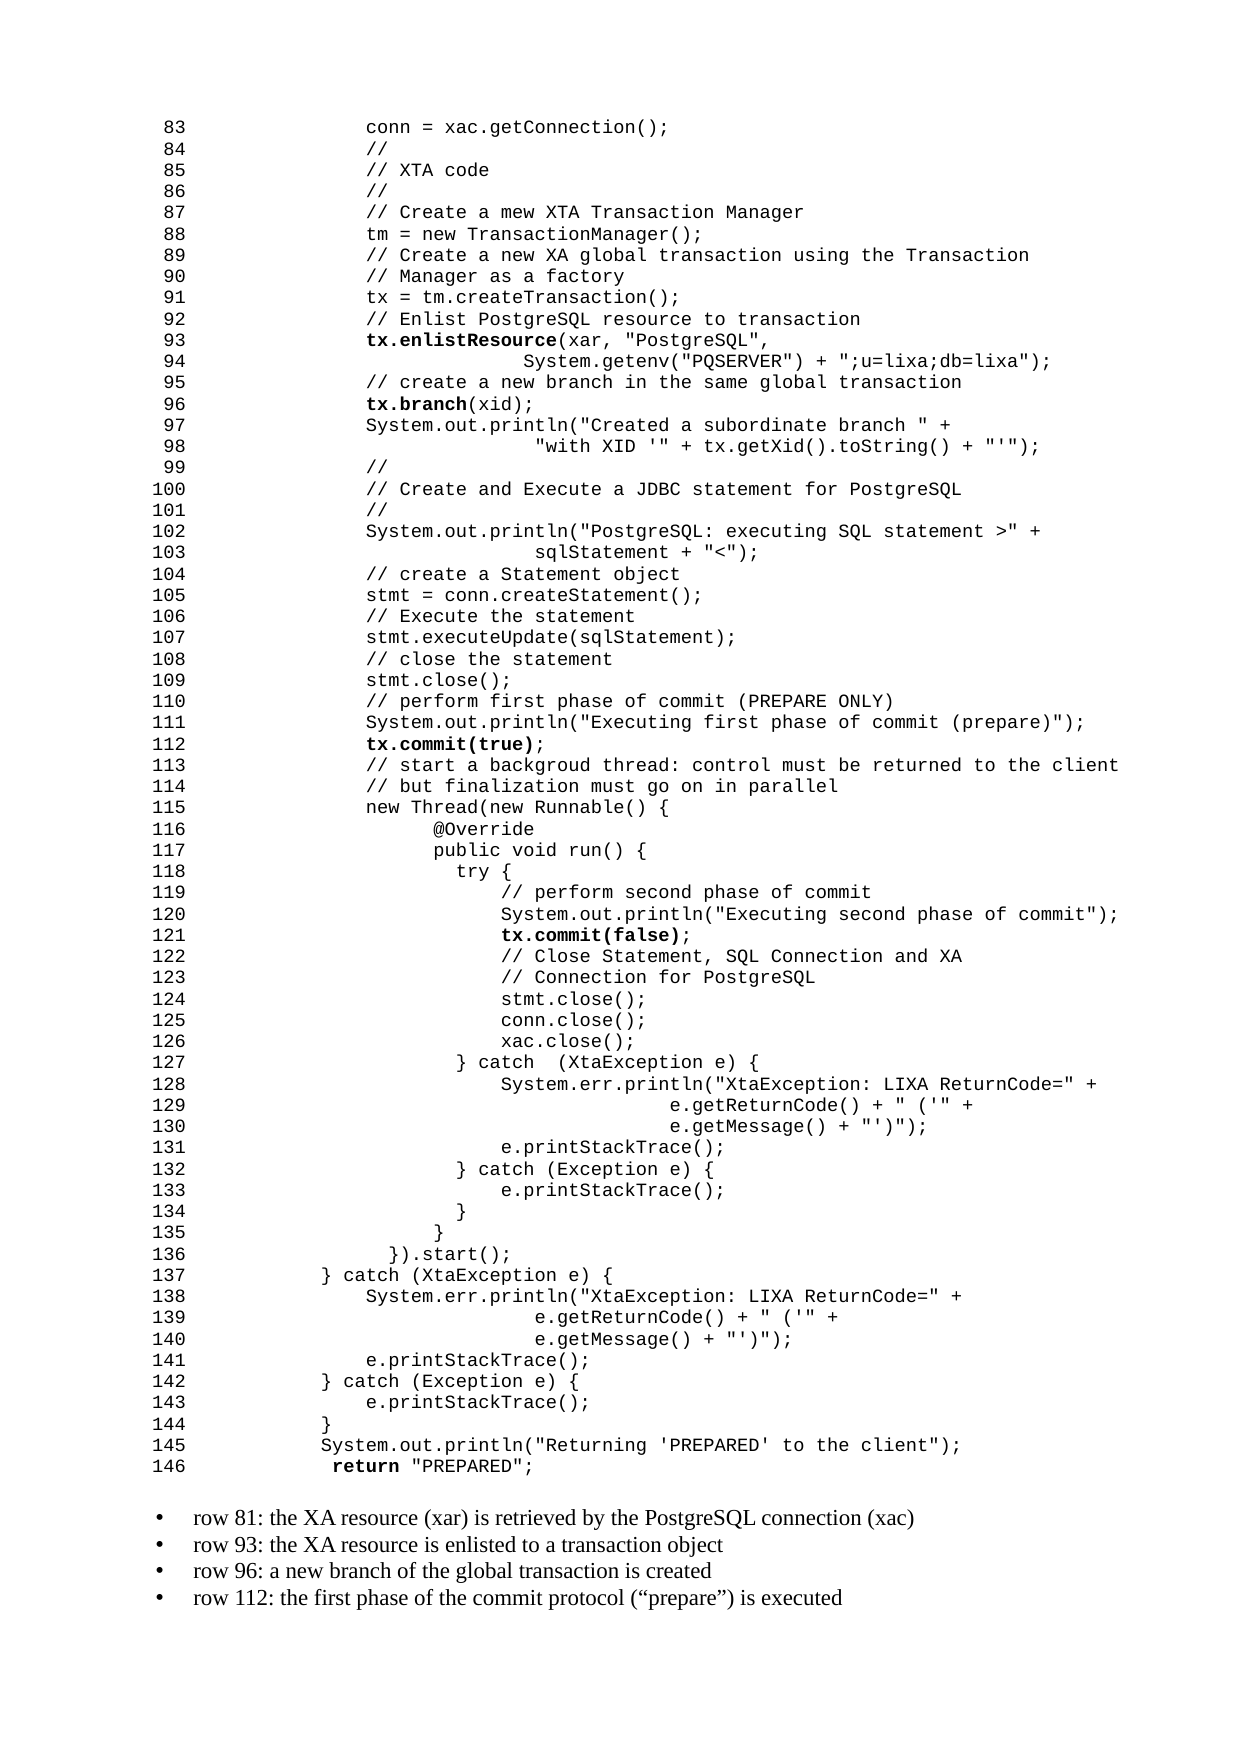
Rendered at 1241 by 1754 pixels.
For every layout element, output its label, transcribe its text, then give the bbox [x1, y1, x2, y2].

text 95 // create a new branch in the same global transaction [118, 373, 1122, 394]
text 87 // Create a mew XTA Transaction Manager [118, 203, 1122, 224]
text 102 System.out.println("PostgreSQL: executing SQL statement >" + [118, 522, 1122, 543]
text 97 System.out.println("Created a subordinate branch " + [118, 416, 1122, 437]
text 99 // [118, 458, 1122, 479]
text 107 stmt.executeUpdate(sqlStatement); [118, 628, 1122, 649]
text 83 conn = xac.getConnection(); [118, 118, 1122, 139]
text 136 }).start(); [118, 1244, 1122, 1266]
text 108 // close the statement [118, 649, 1122, 671]
text 146 return "PREPARED"; [118, 1457, 1122, 1478]
text 115 new Thread(new Runnable() { [118, 798, 1122, 819]
text 131 e.printStackTrace(); [118, 1138, 1122, 1159]
text 113 // start a backgroud thread: control must be returned to the client [118, 756, 1122, 777]
list row 96: a new branch of the global transaction is created [156, 1557, 1122, 1583]
text 104 // create a Statement object [118, 564, 1122, 586]
text 127 } catch (XtaException e) { [118, 1053, 1122, 1074]
text 130 e.getMessage() + "')"); [118, 1117, 1122, 1138]
text 111 System.out.println("Executing first phase of commit (prepare)"); [118, 713, 1122, 734]
text 91 tx = tm.createTransaction(); [118, 288, 1122, 309]
text 92 // Enlist PostgreSQL resource to transaction [118, 309, 1122, 331]
text 105 stmt = conn.createStatement(); [118, 586, 1122, 607]
text 124 stmt.close(); [118, 989, 1122, 1011]
text 134 } [118, 1202, 1122, 1223]
text 119 // perform second phase of commit [118, 883, 1122, 904]
text 103 sqlStatement + "<"); [118, 543, 1122, 564]
text 112 tx.commit(true); [118, 734, 1122, 756]
text 101 // [118, 501, 1122, 522]
text 89 // Create a new XA global transaction using the Transaction [118, 246, 1122, 267]
text 110 // perform first phase of commit (PREPARE ONLY) [118, 692, 1122, 713]
text 133 e.printStackTrace(); [118, 1181, 1122, 1202]
list row 81: the XA resource (xar) is retrieved by the PostgreSQL connection (xac) [156, 1504, 1122, 1531]
text 125 conn.close(); [118, 1011, 1122, 1032]
text 141 e.printStackTrace(); [118, 1351, 1122, 1372]
text 132 } catch (Exception e) { [118, 1159, 1122, 1181]
text 122 // Close Statement, SQL Connection and XA [118, 947, 1122, 968]
text 135 } [118, 1223, 1122, 1244]
text 90 // Manager as a factory [118, 267, 1122, 288]
text 118 try { [118, 862, 1122, 883]
text 109 stmt.close(); [118, 671, 1122, 692]
text 84 // [118, 139, 1122, 161]
text 86 // [118, 182, 1122, 203]
text 116 @Override [118, 819, 1122, 841]
text 139 e.getReturnCode() + " ('" + [118, 1308, 1122, 1329]
text 85 // XTA code [118, 161, 1122, 182]
text 126 xac.close(); [118, 1032, 1122, 1053]
text 128 System.err.println("XtaException: LIXA ReturnCode=" + [118, 1074, 1122, 1096]
text 117 public void run() { [118, 841, 1122, 862]
text 144 } [118, 1414, 1122, 1436]
text 123 // Connection for PostgreSQL [118, 968, 1122, 989]
text 98 "with XID '" + tx.getXid().toString() + "'"); [118, 437, 1122, 458]
text 121 tx.commit(false); [118, 926, 1122, 947]
text 100 // Create and Execute a JDBC statement for PostgreSQL [118, 479, 1122, 501]
text 106 // Execute the statement [118, 607, 1122, 628]
text 145 System.out.println("Returning 'PREPARED' to the client"); [118, 1436, 1122, 1457]
text 140 e.getMessage() + "')"); [118, 1329, 1122, 1351]
text 96 tx.branch(xid); [118, 394, 1122, 416]
list row 93: the XA resource is enlisted to a transaction object [156, 1531, 1122, 1557]
text 93 tx.enlistResource(xar, "PostgreSQL", [118, 331, 1122, 352]
list row 112: the first phase of the commit protocol (“prepare”) is executed [156, 1583, 1122, 1610]
text 143 e.printStackTrace(); [118, 1393, 1122, 1414]
text 129 e.getReturnCode() + " ('" + [118, 1096, 1122, 1117]
text 142 } catch (Exception e) { [118, 1372, 1122, 1393]
text 114 // but finalization must go on in parallel [118, 777, 1122, 798]
text 120 System.out.println("Executing second phase of commit"); [118, 904, 1122, 926]
text 94 System.getenv("PQSERVER") + ";u=lixa;db=lixa"); [118, 352, 1122, 373]
text 138 System.err.println("XtaException: LIXA ReturnCode=" + [118, 1287, 1122, 1308]
text 88 tm = new TransactionManager(); [118, 224, 1122, 246]
text 137 } catch (XtaException e) { [118, 1266, 1122, 1287]
